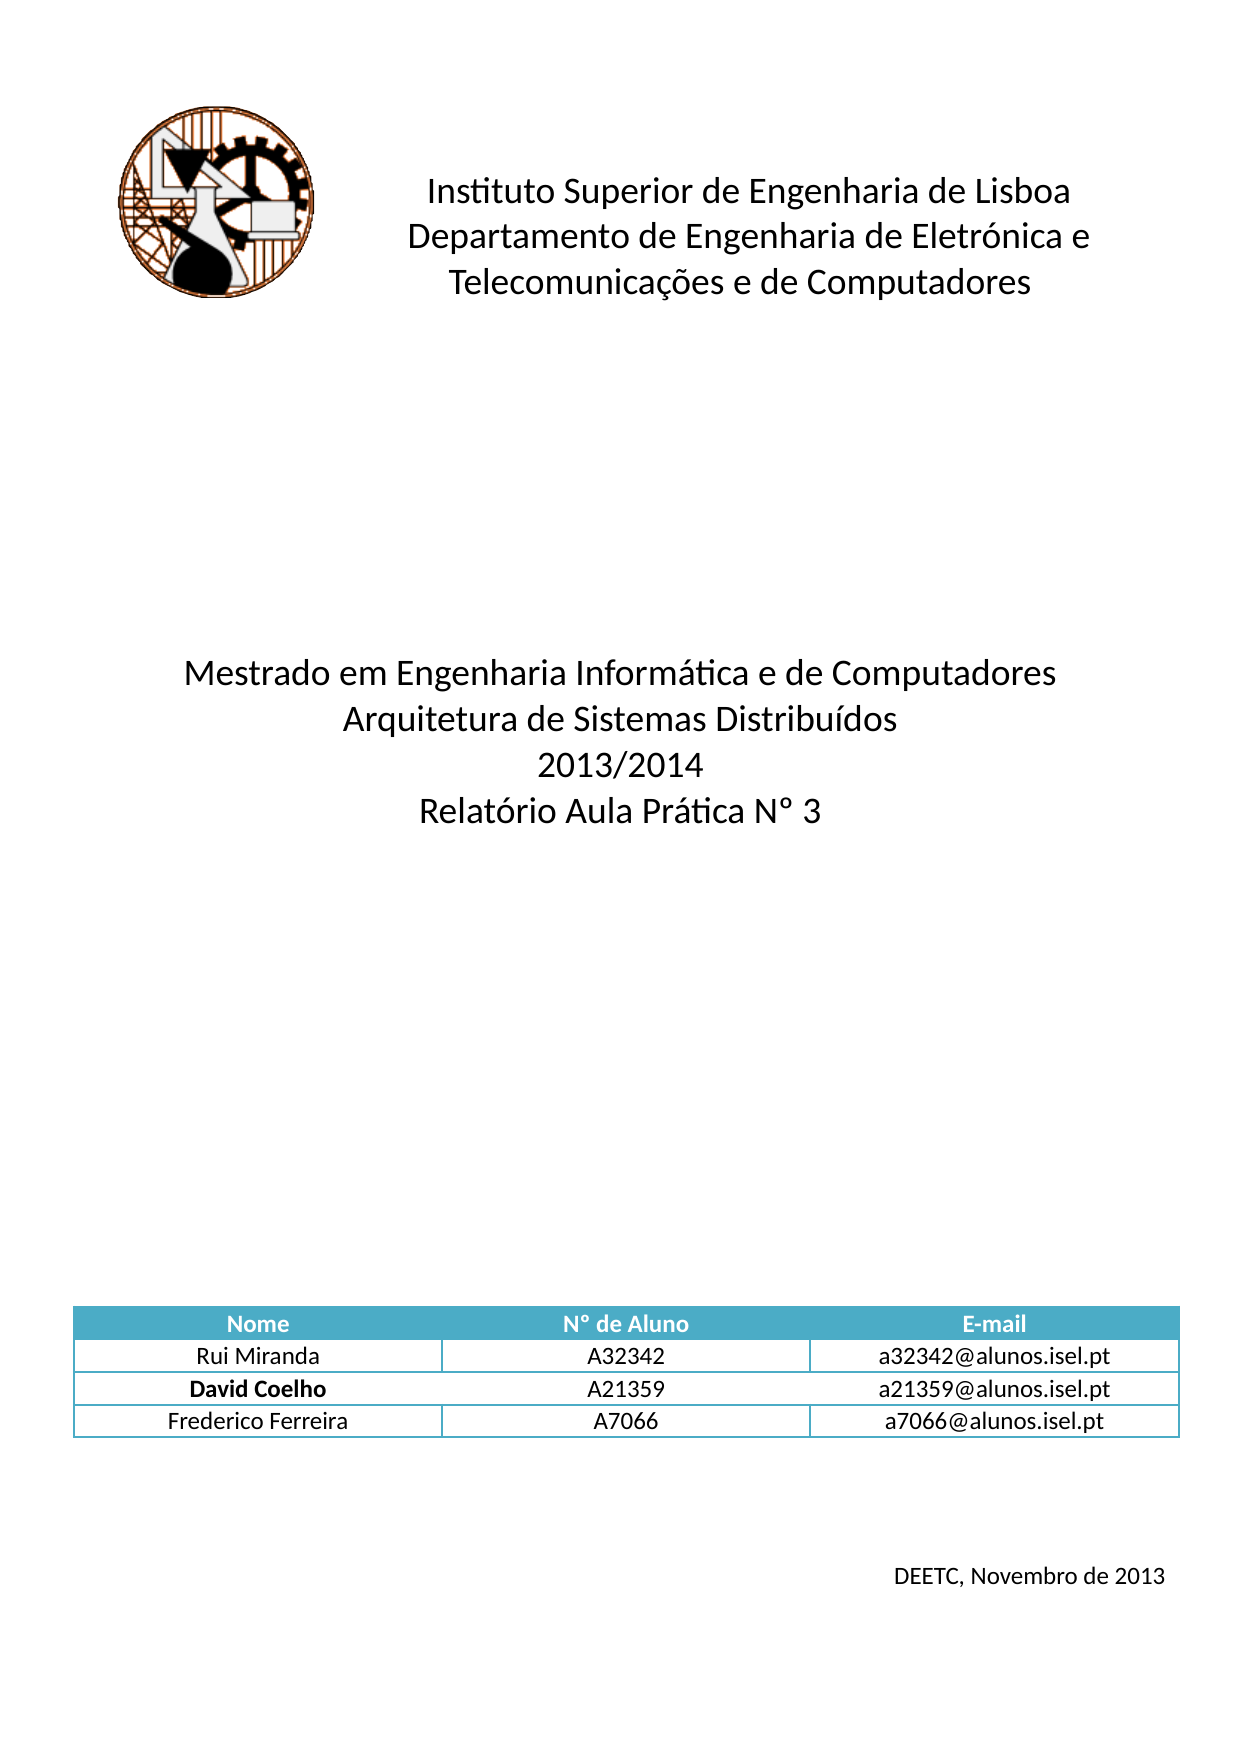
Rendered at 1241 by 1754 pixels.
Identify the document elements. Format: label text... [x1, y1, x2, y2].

table_cell A7066 [443, 1406, 809, 1436]
table_cell A21359 [442, 1373, 810, 1403]
text DEETC, Novembro de 2013 [75, 1560, 1165, 1591]
table_cell a21359@alunos.isel.pt [810, 1373, 1178, 1403]
table_header Nome [75, 1308, 442, 1338]
table_cell a32342@alunos.isel.pt [811, 1340, 1178, 1371]
table_header E-mail [810, 1308, 1178, 1338]
text Instituto Superior de Engenharia de Lisboa Departamento de Engenharia de Eletrónica e Telecomunicações e de Computadores [75, 75, 1165, 304]
table_cell Frederico Ferreira [75, 1406, 441, 1436]
table_cell David Coelho [75, 1373, 442, 1403]
text Arquitetura de Sistemas Distribuídos [75, 695, 1165, 741]
text Relatório Aula Prática Nº 3 [75, 787, 1165, 832]
table_header Nº de Aluno [442, 1308, 810, 1338]
picture [117, 106, 315, 298]
table_cell A32342 [443, 1340, 809, 1371]
text Mestrado em Engenharia Informática e de Computadores [75, 649, 1165, 695]
table_cell a7066@alunos.isel.pt [811, 1406, 1178, 1436]
table_cell Rui Miranda [75, 1340, 441, 1371]
text 2013/2014 [75, 741, 1165, 787]
